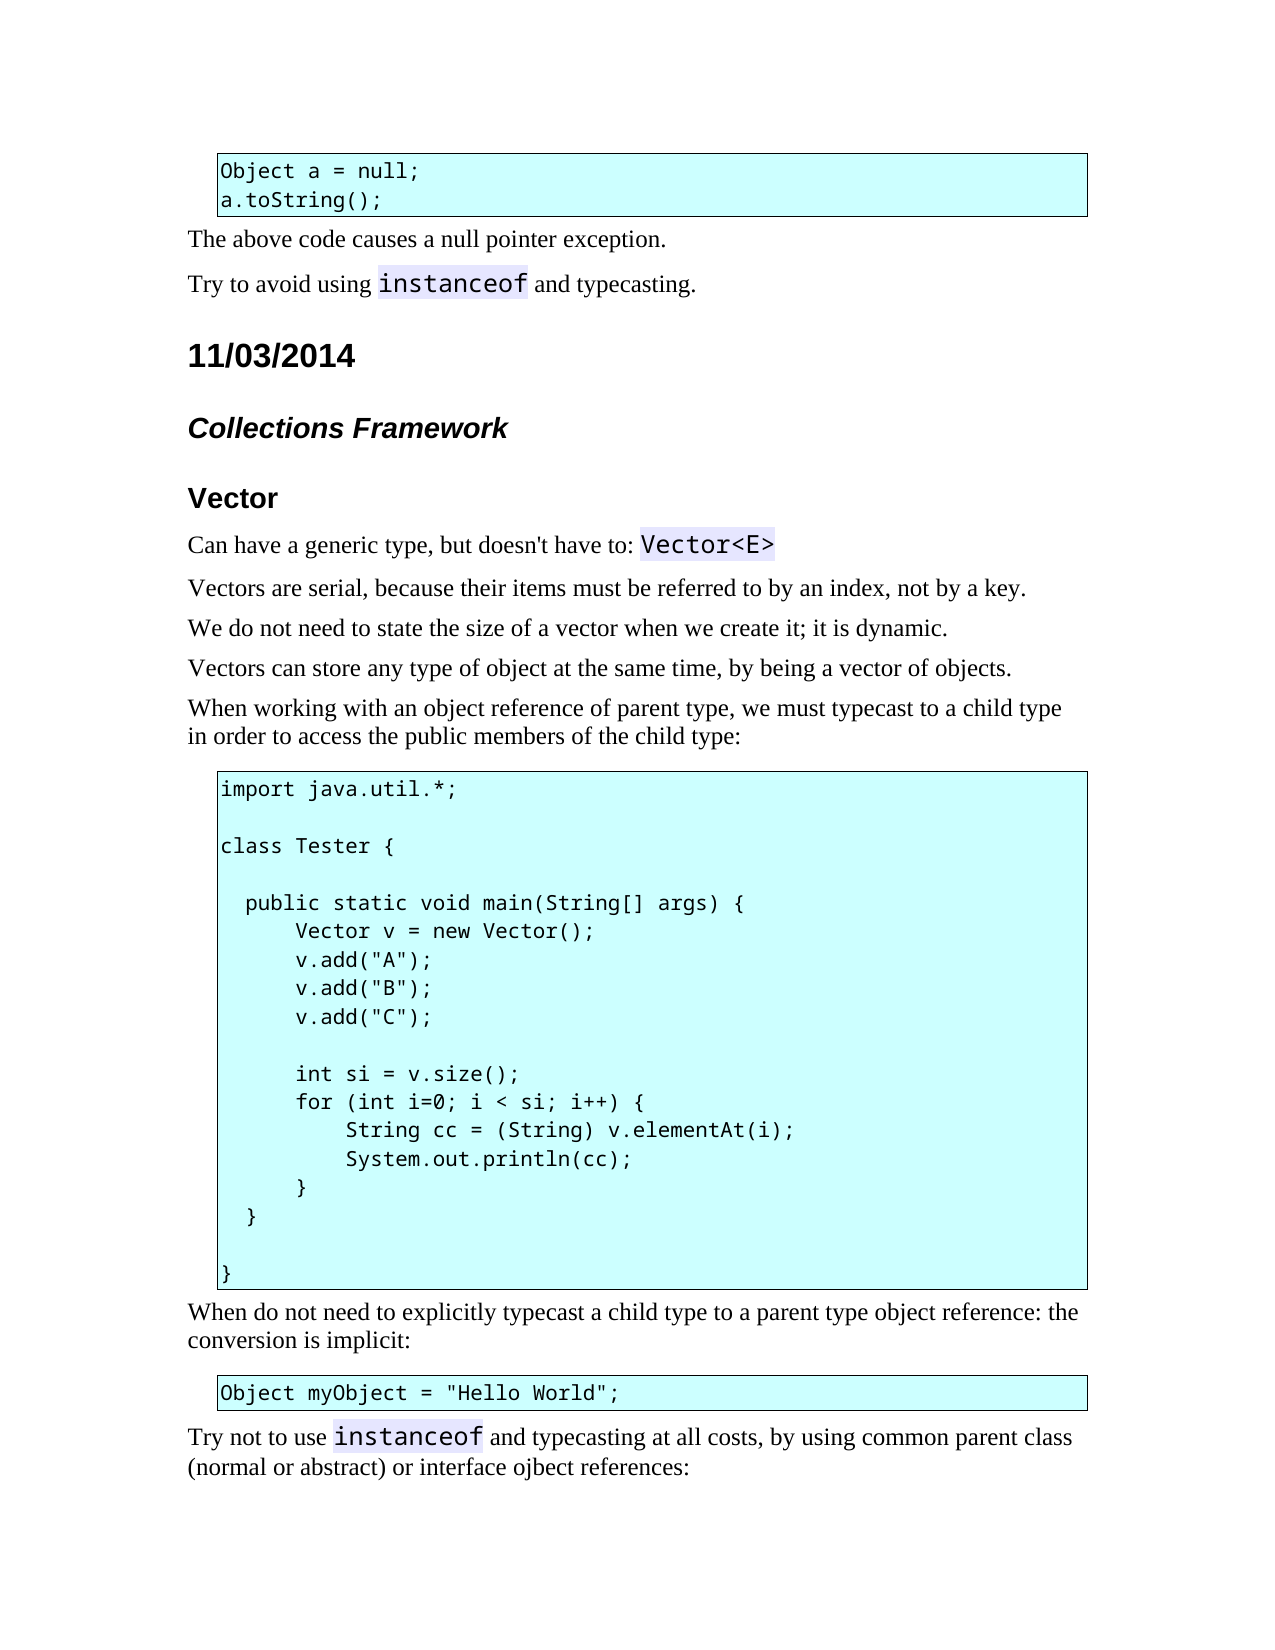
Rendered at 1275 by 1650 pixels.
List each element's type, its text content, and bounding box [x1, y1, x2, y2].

subtitle 11/03/2014 [187, 337, 1087, 374]
text Try not to use instanceof and typecasting at all costs, by using common parent class (normal or abstract) or interface ojbect references: [187, 1419, 1087, 1481]
text import java.util.*; class Tester { public static void main(String[] args) { Vector v = new Vector(); v.add("A"); v.add("B"); v.add("C"); int si = v.size(); for (int i=0; i < si; i++) { String cc = (String) v.elementAt(i); System.out.println(cc); } } } [218, 772, 1087, 1289]
text Object a = null; a.toString(); [218, 154, 1087, 216]
text The above code causes a null pointer exception. [187, 225, 1087, 253]
text Can have a generic type, but doesn't have to: Vector<E> [187, 527, 640, 561]
text Vectors are serial, because their items must be referred to by an index, not by a key. [187, 574, 1087, 601]
text When working with an object reference of parent type, we must typecast to a child type in order to access the public members of the child type: [187, 694, 1087, 750]
subtitle Collections Framework [187, 412, 1087, 444]
text When do not need to explicitly typecast a child type to a parent type object reference: the conversion is implicit: [187, 1298, 1087, 1354]
text Object myObject = "Hello World"; [218, 1376, 1087, 1410]
text Can have a generic type, but doesn't have to: Vector<E> [775, 527, 1087, 561]
subtitle Vector [187, 482, 1087, 515]
text We do not need to state the size of a vector when we create it; it is dynamic. [187, 614, 1087, 642]
text Vectors can store any type of object at the same time, by being a vector of objects. [187, 654, 1087, 682]
text Try to avoid using instanceof and typecasting. [187, 265, 378, 299]
text Try to avoid using instanceof and typecasting. [528, 265, 1087, 299]
